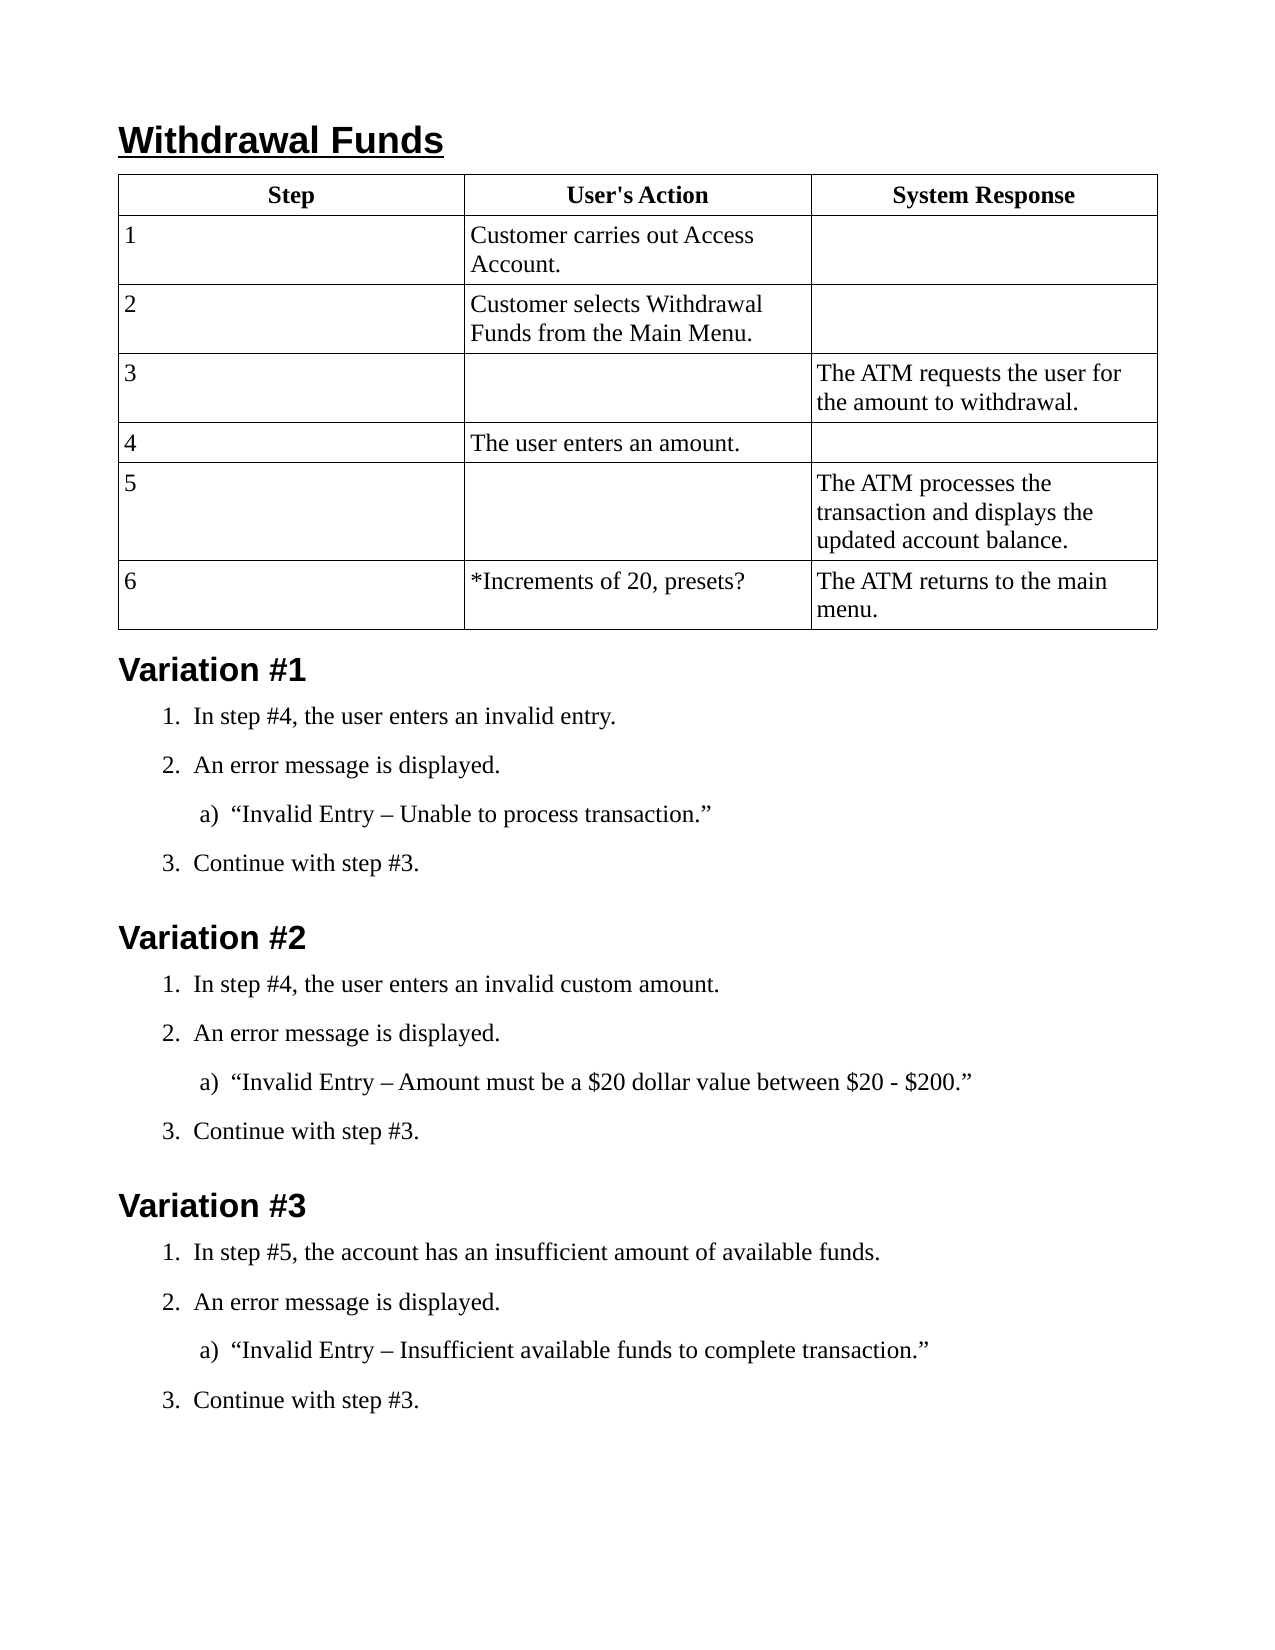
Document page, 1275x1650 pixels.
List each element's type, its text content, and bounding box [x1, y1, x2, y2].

table_cell The user enters an amount. [465, 423, 811, 462]
table_cell Customer carries out Access Account. [465, 216, 811, 284]
list Continue with step #3. [156, 1116, 1157, 1145]
list In step #4, the user enters an invalid custom amount. [156, 969, 1157, 998]
table_cell 1 [119, 216, 464, 284]
list In step #4, the user enters an invalid entry. [156, 701, 1157, 730]
table_cell The ATM processes the transaction and displays the updated account balance. [812, 463, 1157, 560]
table_header Step [119, 175, 464, 214]
table_cell *Increments of 20, presets? [465, 561, 811, 629]
list “Invalid Entry – Amount must be a $20 dollar value between $20 - $200.” [193, 1067, 1157, 1096]
table_cell The ATM returns to the main menu. [812, 561, 1157, 629]
table_cell The ATM requests the user for the amount to withdrawal. [812, 354, 1157, 422]
subtitle Variation #1 [118, 650, 1157, 688]
list “Invalid Entry – Insufficient available funds to complete transaction.” [193, 1336, 1157, 1364]
table_cell [465, 354, 811, 422]
table_header User's Action [465, 175, 811, 214]
list An error message is displayed. [156, 750, 1157, 779]
table_cell Customer selects Withdrawal Funds from the Main Menu. [465, 285, 811, 353]
list “Invalid Entry – Unable to process transaction.” [193, 799, 1157, 828]
subtitle Withdrawal Funds [118, 118, 1157, 162]
list An error message is displayed. [156, 1287, 1157, 1315]
subtitle Variation #2 [118, 918, 1157, 957]
table_cell 3 [119, 354, 464, 422]
table_cell [812, 423, 1157, 462]
table_header System Response [812, 175, 1157, 214]
list In step #5, the account has an insufficient amount of available funds. [156, 1237, 1157, 1266]
table_cell 2 [119, 285, 464, 353]
subtitle Variation #3 [118, 1186, 1157, 1225]
list An error message is displayed. [156, 1018, 1157, 1047]
table_cell 6 [119, 561, 464, 629]
list Continue with step #3. [156, 1385, 1157, 1413]
list Continue with step #3. [156, 848, 1157, 877]
table_cell 4 [119, 423, 464, 462]
table_cell [812, 216, 1157, 284]
table_cell [812, 285, 1157, 353]
table_cell 5 [119, 463, 464, 560]
table_cell [465, 463, 811, 560]
